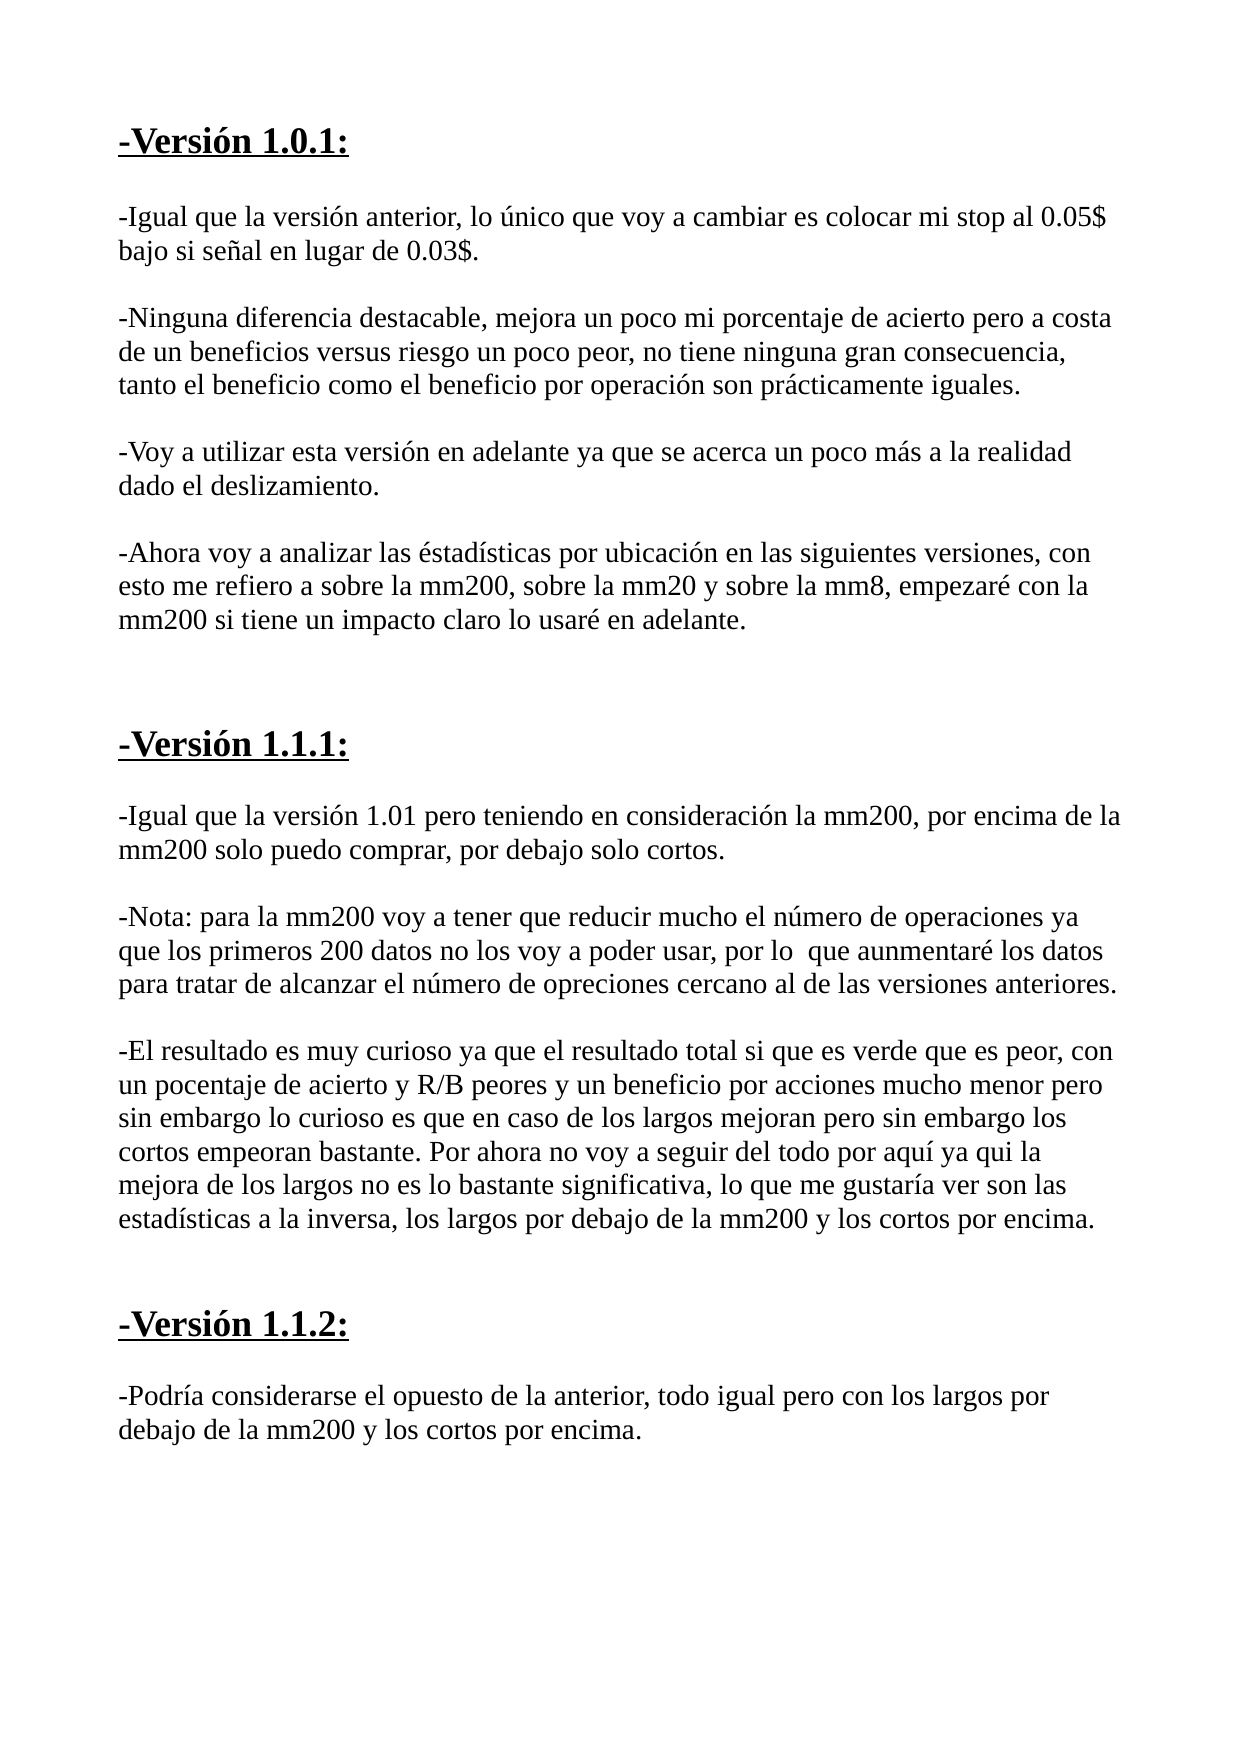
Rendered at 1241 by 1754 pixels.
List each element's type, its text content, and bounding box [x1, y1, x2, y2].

text -Versión 1.1.2: [118, 1302, 1122, 1345]
text -Igual que la versión anterior, lo único que voy a cambiar es colocar mi stop al 0.05$ bajo si señal en lugar de 0.03$. [118, 199, 1122, 267]
text -Voy a utilizar esta versión en adelante ya que se acerca un poco más a la realidad dado el deslizamiento. [118, 434, 1122, 501]
text -El resultado es muy curioso ya que el resultado total si que es verde que es peor, con un pocentaje de acierto y R/B peores y un beneficio por acciones mucho menor pero sin embargo lo curioso es que en caso de los largos mejoran pero sin embargo los cortos empeoran bastante. Por ahora no voy a seguir del todo por aquí ya qui la mejora de los largos no es lo bastante significativa, lo que me gustaría ver son las estadísticas a la inversa, los largos por debajo de la mm200 y los cortos por encima. [118, 1033, 1122, 1234]
text -Igual que la versión 1.01 pero teniendo en consideración la mm200, por encima de la mm200 solo puedo comprar, por debajo solo cortos. [118, 798, 1122, 866]
text -Ninguna diferencia destacable, mejora un poco mi porcentaje de acierto pero a costa de un beneficios versus riesgo un poco peor, no tiene ninguna gran consecuencia, tanto el beneficio como el beneficio por operación son prácticamente iguales. [118, 300, 1122, 401]
text -Podría considerarse el opuesto de la anterior, todo igual pero con los largos por debajo de la mm200 y los cortos por encima. [118, 1378, 1122, 1445]
text -Nota: para la mm200 voy a tener que reducir mucho el número de operaciones ya que los primeros 200 datos no los voy a poder usar, por lo que aunmentaré los datos para tratar de alcanzar el número de opreciones cercano al de las versiones anteriores. [118, 899, 1122, 1000]
text -Versión 1.1.1: [118, 722, 1122, 765]
text -Versión 1.0.1: [118, 118, 1122, 161]
text -Ahora voy a analizar las éstadísticas por ubicación en las siguientes versiones, con esto me refiero a sobre la mm200, sobre la mm20 y sobre la mm8, empezaré con la mm200 si tiene un impacto claro lo usaré en adelante. [118, 535, 1122, 636]
